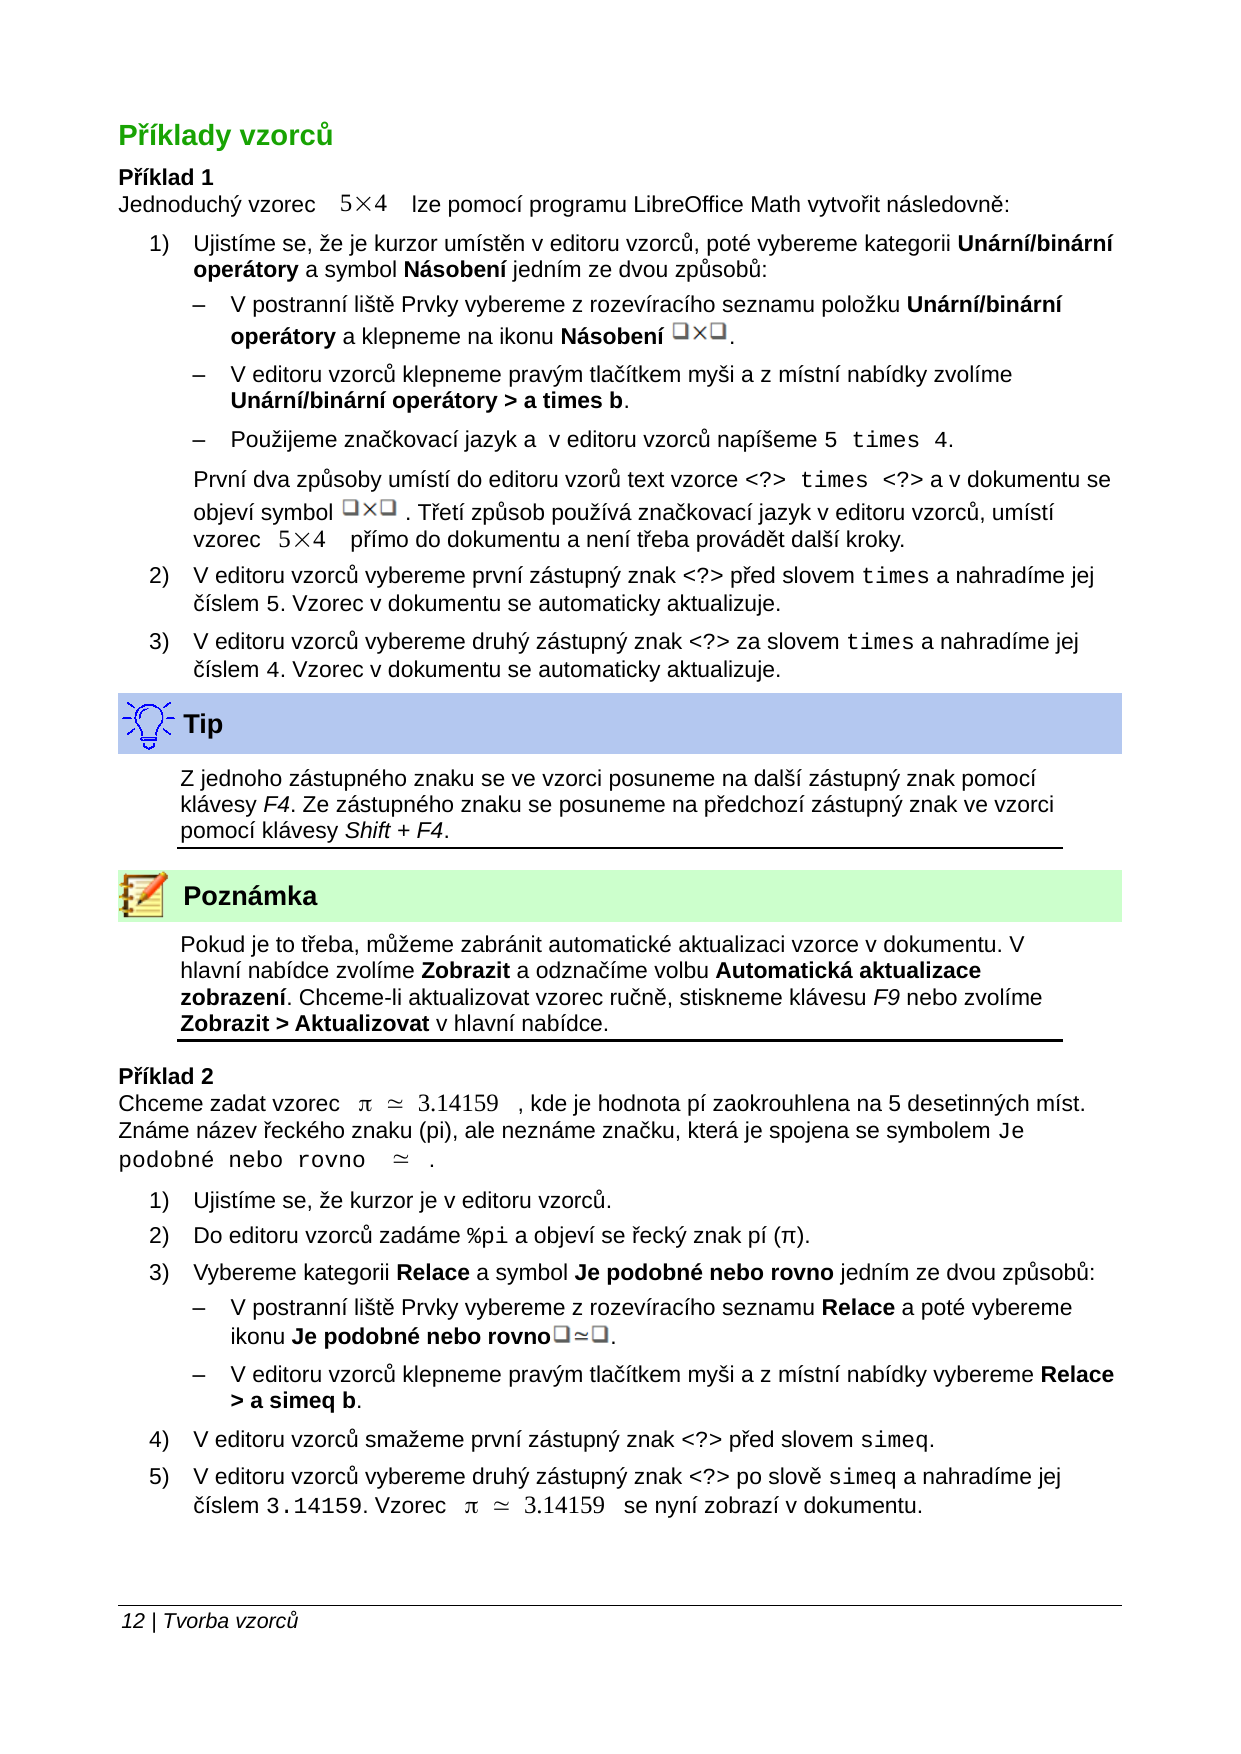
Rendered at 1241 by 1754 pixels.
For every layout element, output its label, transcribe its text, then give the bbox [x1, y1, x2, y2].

text Příklad 1 [118, 163, 1122, 190]
picture [669, 317, 729, 345]
list Vybereme kategorii Relace a symbol Je podobné nebo rovno jedním ze dvou způsobů: [169, 1259, 1122, 1285]
list V editoru vzorců smažeme první zástupný znak <?> před slovem simeq. [169, 1426, 1122, 1454]
subtitle Příklady vzorců [118, 118, 1122, 152]
text Jednoduchý vzorec lze pomocí programu LibreOffice Math vytvořit následovně: [118, 190, 1122, 217]
text Chceme zadat vzorec, kde je hodnota pí zaokrouhlena na 5 desetinných míst. Známe název řeckého znaku (pi), ale neznáme značku, která je spojena se symbolem Je podobné nebo rovno . [118, 1089, 1122, 1174]
list První dva způsoby umístí do editoru vzorů text vzorce <?> times <?> a v dokumentu se objeví symbol . Třetí způsob používá značkovací jazyk v editoru vzorců, umístí vzorec přímo do dokumentu a není třeba provádět další kroky. [169, 466, 1122, 553]
list V editoru vzorců vybereme druhý zástupný znak <?> po slově simeq a nahradíme jej číslem 3.14159. Vzorecse nyní zobrazí v dokumentu. [169, 1463, 1122, 1520]
text Pokud je to třeba, můžeme zabránit automatické aktualizaci vzorce v dokumentu. V hlavní nabídce zvolíme Zobrazit a odznačíme volbu Automatická aktualizace zobrazení. Chceme-li aktualizovat vzorec ručně, stiskneme klávesu F9 nebo zvolíme Zobrazit > Aktualizovat v hlavní nabídce. [177, 928, 1063, 1039]
list Do editoru vzorců zadáme %pi a objeví se řecký znak pí (π). [169, 1222, 1122, 1250]
list Použijeme značkovací jazyk a v editoru vzorců napíšeme 5 times 4. [192, 426, 1122, 454]
picture [339, 494, 399, 521]
list V editoru vzorců klepneme pravým tlačítkem myši a z místní nabídky vybereme Relace > a simeq b. [192, 1361, 1122, 1414]
list V editoru vzorců klepneme pravým tlačítkem myši a z místní nabídky zvolíme Unární/binární operátory > a times b. [192, 361, 1122, 414]
subtitle Poznámka [118, 870, 1122, 922]
text Příklad 2 [118, 1063, 1122, 1089]
list Ujistíme se, že je kurzor umístěn v editoru vzorců, poté vybereme kategorii Unární/binární operátory a symbol Násobení jedním ze dvou způsobů: [169, 230, 1122, 283]
picture [119, 694, 179, 754]
picture [119, 870, 170, 921]
list V postranní liště Prvky vybereme z rozevíracího seznamu položku Unární/binární operátory a klepneme na ikonu Násobení . [192, 291, 1122, 349]
list Ujistíme se, že kurzor je v editoru vzorců. [169, 1187, 1122, 1213]
list V editoru vzorců vybereme druhý zástupný znak <?> za slovem times a nahradíme jej číslem 4. Vzorec v dokumentu se automaticky aktualizuje. [169, 628, 1122, 684]
list V editoru vzorců vybereme první zástupný znak <?> před slovem times a nahradíme jej číslem 5. Vzorec v dokumentu se automaticky aktualizuje. [169, 562, 1122, 619]
text Z jednoho zástupného znaku se ve vzorci posuneme na další zástupný znak pomocí klávesy F4. Ze zástupného znaku se posuneme na předchozí zástupný znak ve vzorci pomocí klávesy Shift + F4. [177, 762, 1063, 847]
list V postranní liště Prvky vybereme z rozevíracího seznamu Relace a poté vybereme ikonu Je podobné nebo rovno. [192, 1294, 1122, 1349]
picture [551, 1320, 611, 1345]
subtitle Tip [118, 693, 1122, 754]
